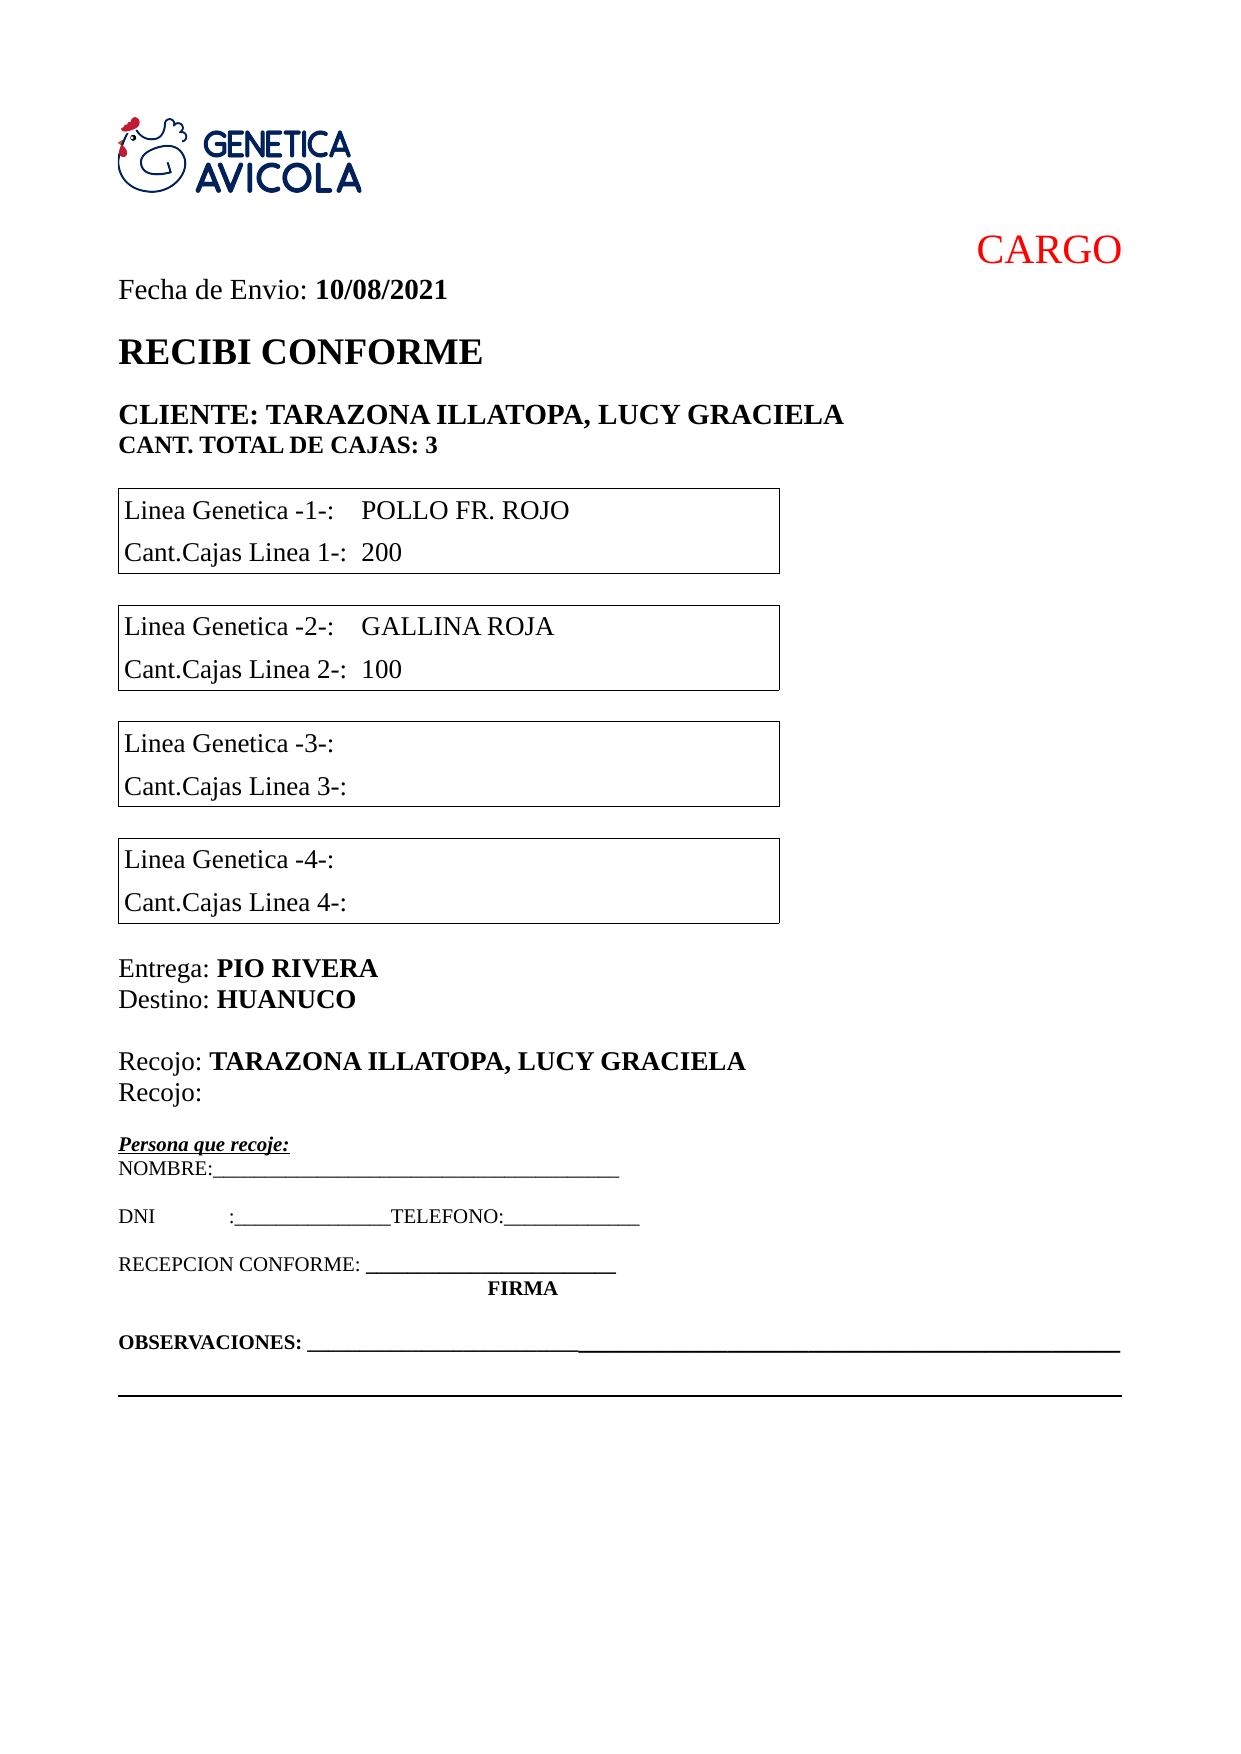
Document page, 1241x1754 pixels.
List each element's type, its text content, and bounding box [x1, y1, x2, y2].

text Recojo: [118, 1076, 1122, 1108]
table_cell [118, 807, 356, 838]
picture [117, 117, 362, 193]
table_cell [356, 839, 779, 880]
table_cell 200 [356, 531, 779, 573]
table_cell Cant.Cajas Linea 3-: [119, 764, 356, 806]
text Recojo: TARAZONA ILLATOPA, LUCY GRACIELA [118, 1045, 1122, 1076]
text Entrega: PIO RIVERA [118, 952, 1122, 983]
table_cell Linea Genetica -3-: [119, 722, 356, 764]
table_cell Linea Genetica -4-: [119, 839, 356, 880]
text RECIBI CONFORME [118, 330, 1122, 373]
table_cell Cant.Cajas Linea 4-: [119, 880, 356, 923]
table_cell 100 [356, 647, 779, 690]
table_cell [356, 764, 779, 806]
text CANT. TOTAL DE CAJAS: 3 [118, 431, 1122, 459]
table_header POLLO FR. ROJO [356, 489, 779, 531]
table_cell [118, 691, 356, 721]
text CLIENTE: TARAZONA ILLATOPA, LUCY GRACIELA [118, 397, 1122, 431]
table_cell [356, 807, 779, 838]
table_cell Cant.Cajas Linea 2-: [119, 647, 356, 690]
table_cell [356, 691, 779, 721]
table_cell [356, 574, 779, 604]
text Persona que recoje: [118, 1132, 1122, 1156]
table_cell [356, 880, 779, 923]
table_header Linea Genetica -1-: [119, 489, 356, 531]
table_cell [356, 722, 779, 764]
text NOMBRE:_______________________________________ [118, 1156, 1122, 1180]
text Destino: HUANUCO [118, 983, 1122, 1014]
text Fecha de Envio: 10/08/2021 [118, 272, 1122, 306]
table_cell [118, 574, 356, 604]
text FIRMA [118, 1276, 1122, 1300]
text OBSERVACIONES: __________________________________________________________________ [118, 1324, 1122, 1355]
table_cell GALLINA ROJA [356, 606, 779, 647]
text CARGO [118, 224, 1122, 272]
table_cell Linea Genetica -2-: [119, 606, 356, 647]
text DNI :_______________TELEFONO:_____________ [118, 1204, 1122, 1228]
text RECEPCION CONFORME: ________________________ [118, 1252, 1122, 1276]
table_cell Cant.Cajas Linea 1-: [119, 531, 356, 573]
